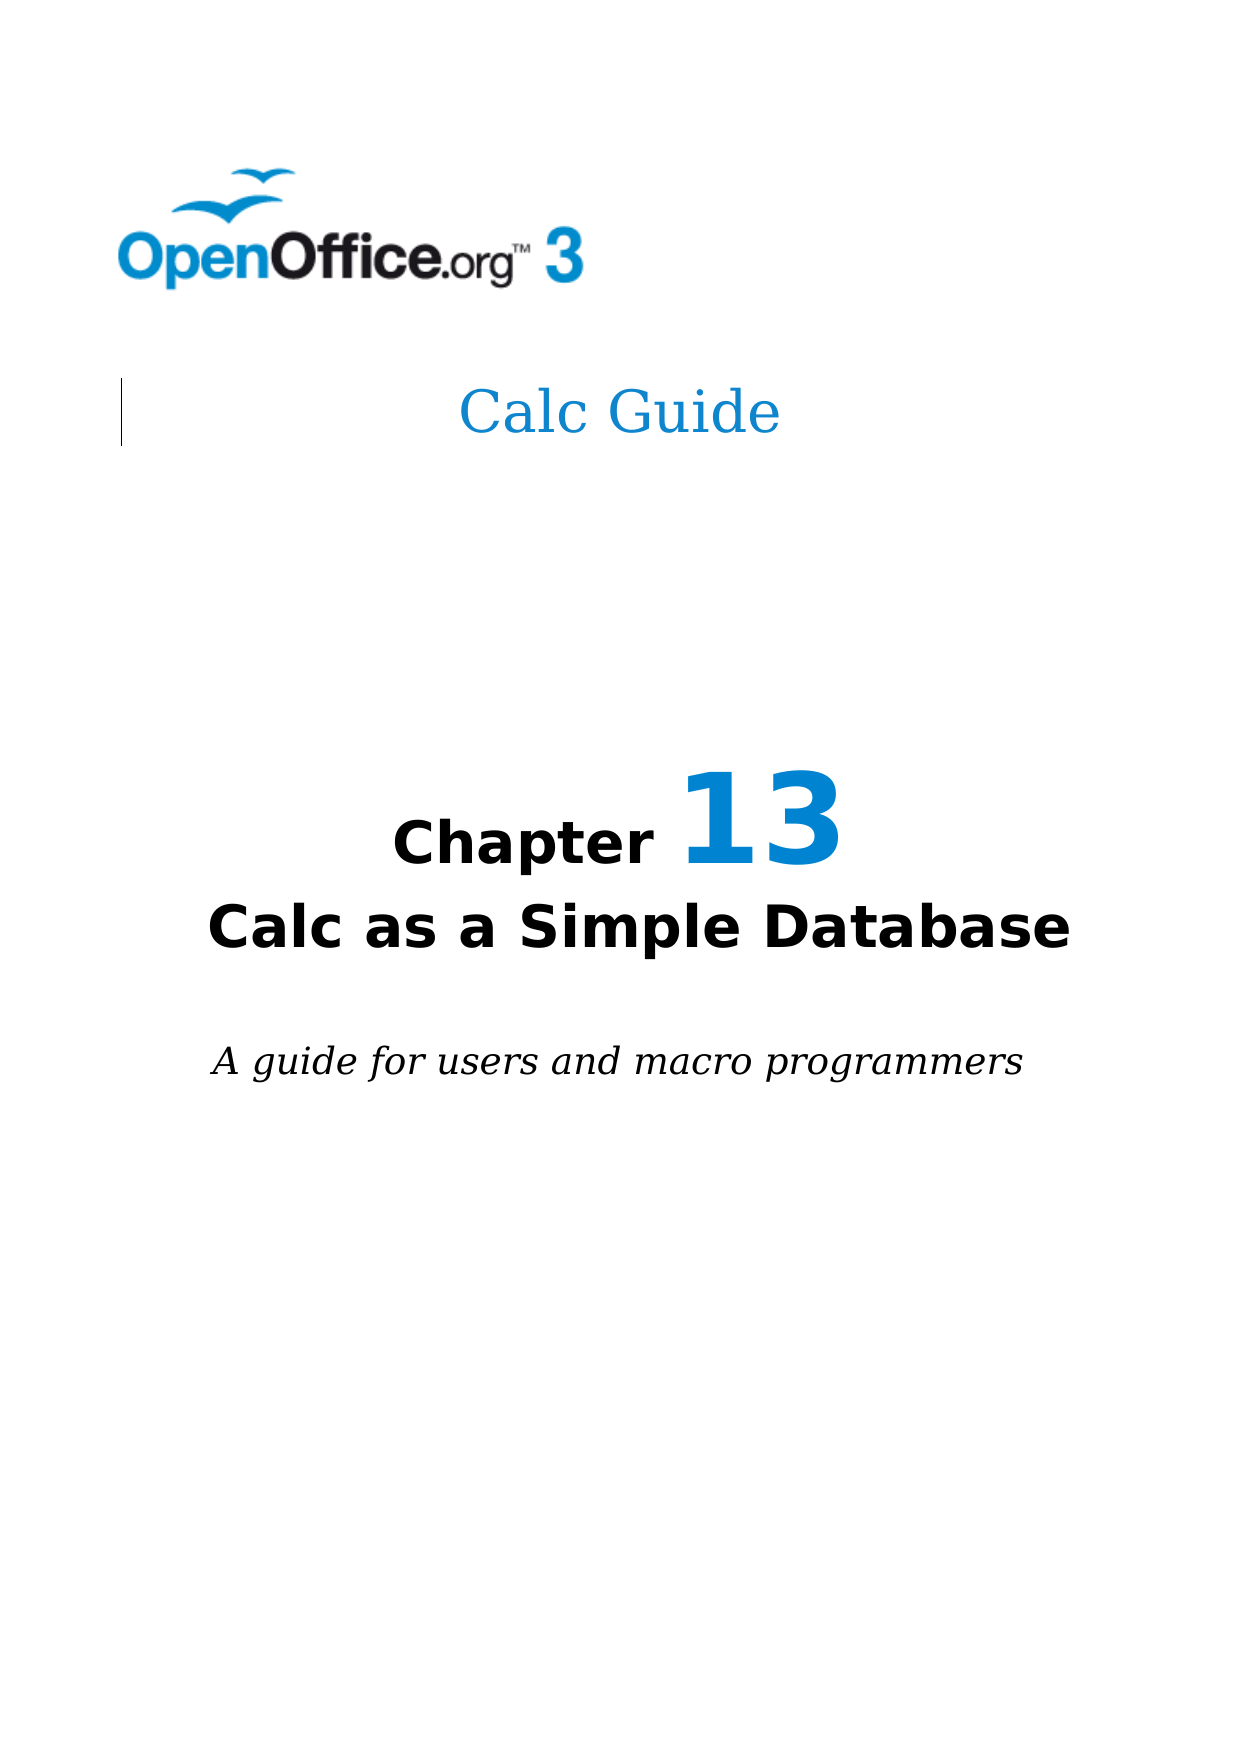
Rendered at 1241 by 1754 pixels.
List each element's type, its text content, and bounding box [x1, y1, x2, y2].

text Calc Guide [136, 378, 1104, 446]
picture [92, 140, 607, 316]
subtitle Chapter 13 Calc as a Simple Database [136, 747, 1104, 961]
subtitle A guide for users and macro programmers [136, 1039, 1104, 1083]
